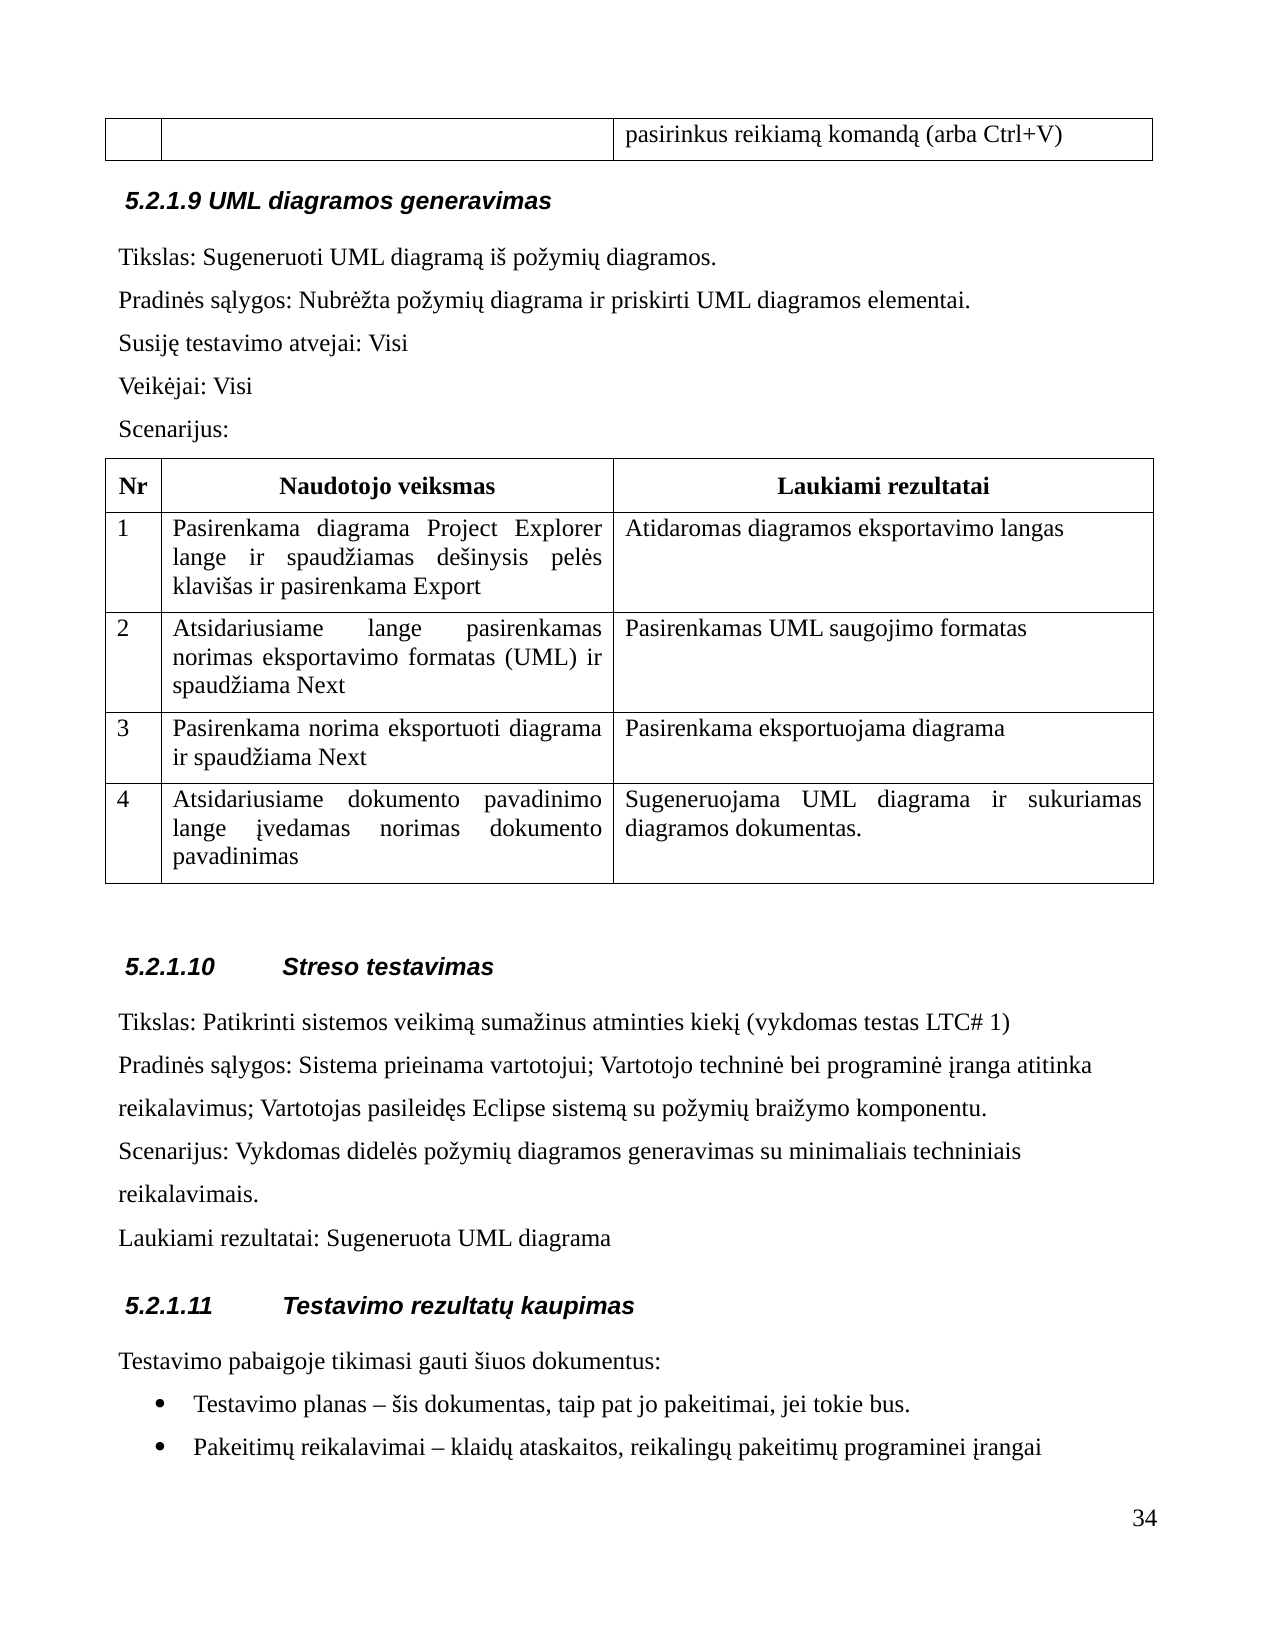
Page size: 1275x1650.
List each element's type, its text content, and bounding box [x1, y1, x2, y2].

table_cell 2 [106, 613, 161, 712]
table_header Naudotojo veiksmas [162, 459, 613, 512]
table_cell Sugeneruojama UML diagrama ir sukuriamas diagramos dokumentas. [614, 784, 1153, 883]
subtitle Testavimo rezultatų kaupimas [118, 1291, 1157, 1319]
subtitle Streso testavimas [118, 952, 1157, 980]
text Tikslas: Patikrinti sistemos veikimą sumažinus atminties kiekį (vykdomas testas LTC# 1) [118, 1007, 1157, 1036]
list Testavimo planas – šis dokumentas, taip pat jo pakeitimai, jei tokie bus. [156, 1389, 1157, 1418]
text Pradinės sąlygos: Nubrėžta požymių diagrama ir priskirti UML diagramos elementai. [118, 285, 1157, 314]
table_cell pasirinkus reikiamą komandą (arba Ctrl+V) [614, 119, 1152, 160]
table_cell Atsidariusiame lange pasirenkamas norimas eksportavimo formatas (UML) ir spaudžiama Next [162, 613, 613, 712]
text Tikslas: Sugeneruoti UML diagramą iš požymių diagramos. [118, 242, 1157, 271]
table_header Nr [106, 459, 161, 512]
table_cell Pasirenkama norima eksportuoti diagrama ir spaudžiama Next [162, 713, 613, 783]
text Susiję testavimo atvejai: Visi [118, 328, 1157, 357]
table_cell Atsidariusiame dokumento pavadinimo lange įvedamas norimas dokumento pavadinimas [162, 784, 613, 883]
list Pakeitimų reikalavimai – klaidų ataskaitos, reikalingų pakeitimų programinei įrangai [156, 1432, 1157, 1461]
subtitle UML diagramos generavimas [118, 186, 1157, 215]
text Veikėjai: Visi [118, 371, 1157, 400]
text Scenarijus: Vykdomas didelės požymių diagramos generavimas su minimaliais techniniais reikalavimais. [118, 1136, 1157, 1208]
text Scenarijus: [118, 414, 1157, 443]
text Pradinės sąlygos: Sistema prieinama vartotojui; Vartotojo techninė bei programinė įranga atitinka reikalavimus; Vartotojas pasileidęs Eclipse sistemą su požymių braižymo komponentu. [118, 1050, 1157, 1122]
table_cell 4 [106, 784, 161, 883]
table_cell Pasirenkama diagrama Project Explorer lange ir spaudžiamas dešinysis pelės klavišas ir pasirenkama Export [162, 513, 613, 612]
table_header Laukiami rezultatai [614, 459, 1153, 512]
table_cell [106, 119, 161, 160]
text Laukiami rezultatai: Sugeneruota UML diagrama [118, 1223, 1157, 1251]
table_cell 1 [106, 513, 161, 612]
table_cell [162, 119, 613, 160]
table_cell 3 [106, 713, 161, 783]
table_cell Atidaromas diagramos eksportavimo langas [614, 513, 1153, 612]
table_cell Pasirenkama eksportuojama diagrama [614, 713, 1153, 783]
table_cell Pasirenkamas UML saugojimo formatas [614, 613, 1153, 712]
text Testavimo pabaigoje tikimasi gauti šiuos dokumentus: [118, 1346, 1157, 1375]
